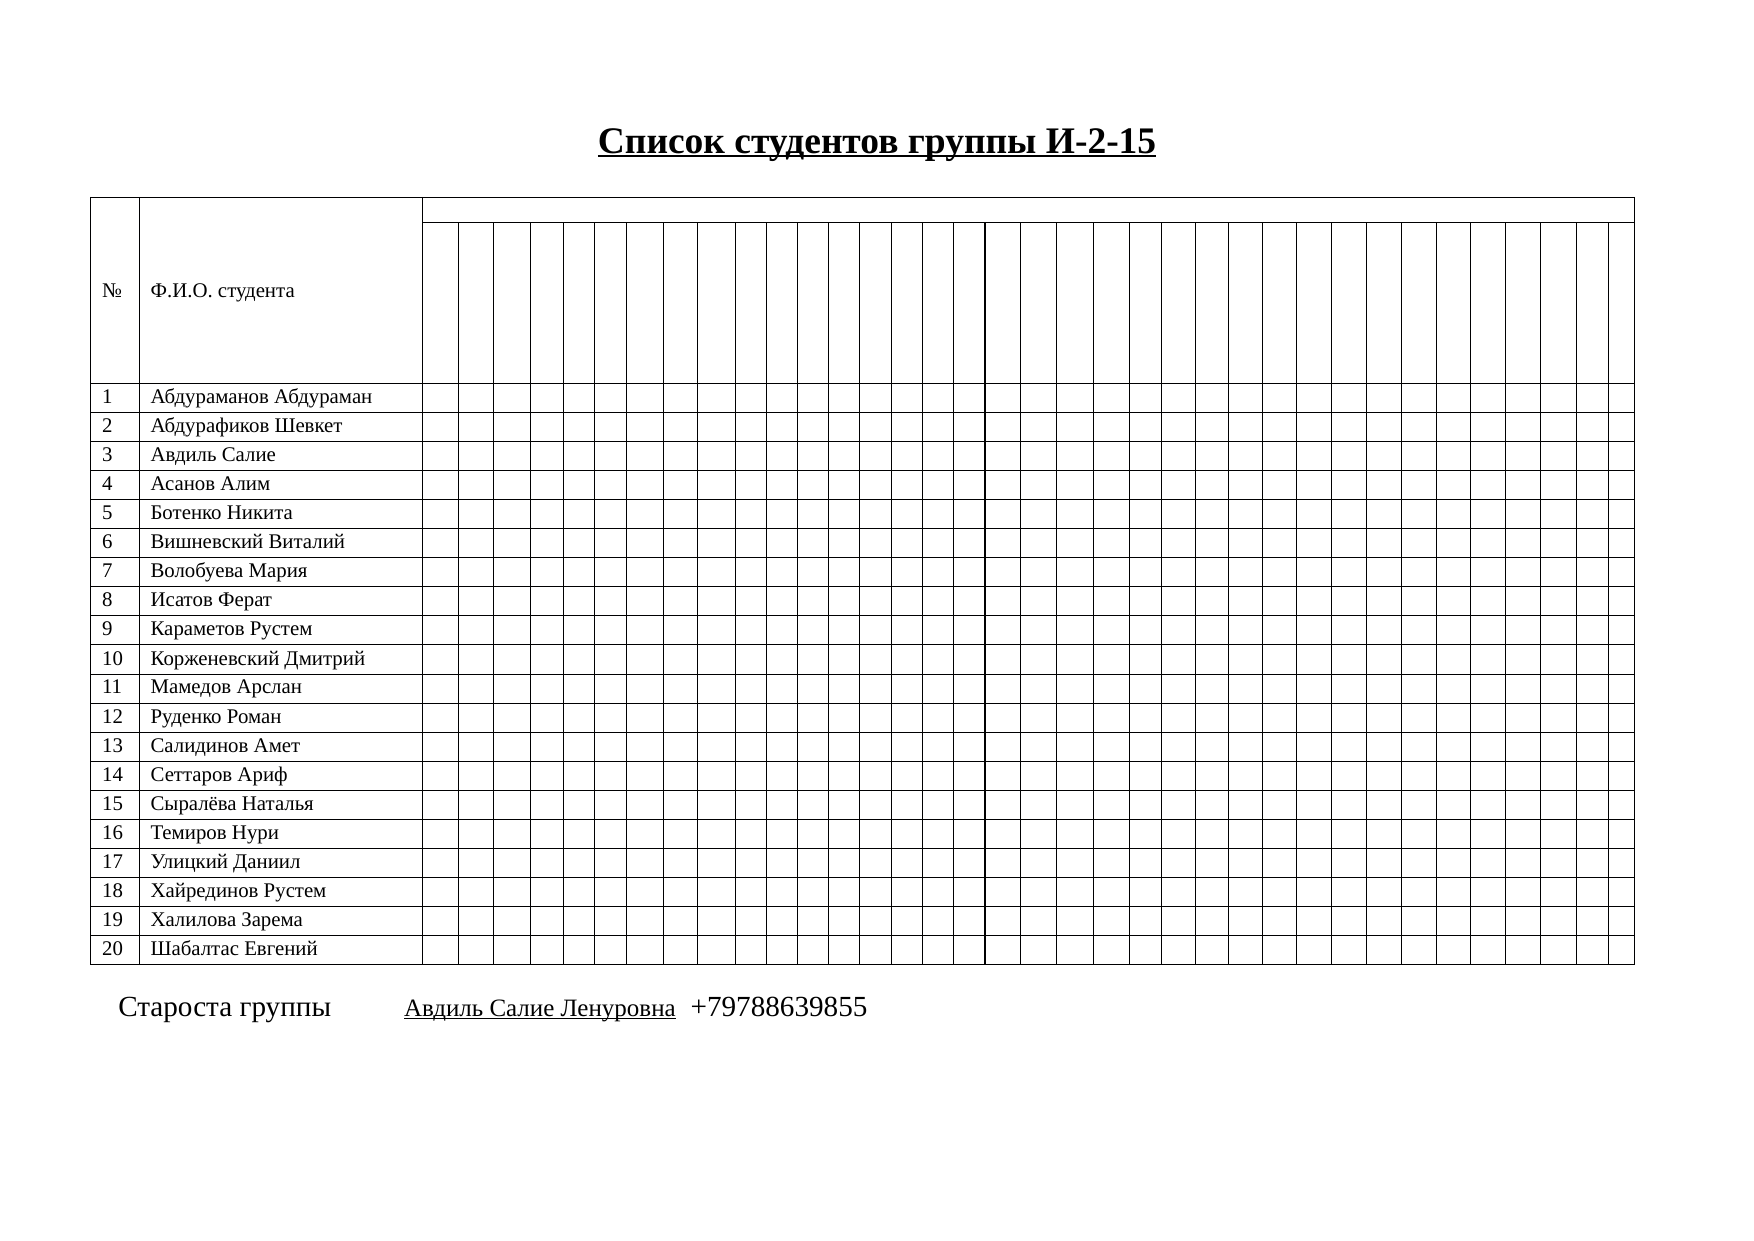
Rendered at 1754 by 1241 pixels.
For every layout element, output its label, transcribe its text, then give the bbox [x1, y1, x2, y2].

table_cell [892, 413, 922, 441]
table_cell [892, 791, 922, 819]
table_cell [564, 471, 594, 499]
table_cell [1437, 907, 1470, 935]
table_cell [531, 500, 563, 528]
table_cell [627, 820, 663, 848]
table_cell [459, 762, 493, 790]
table_cell [698, 442, 735, 470]
table_cell [1332, 704, 1366, 732]
table_cell [1332, 733, 1366, 761]
table_cell [860, 645, 891, 673]
table_cell [1332, 645, 1366, 673]
table_cell 4 [91, 471, 139, 499]
table_cell [892, 558, 922, 586]
table_cell Темиров Нури [140, 820, 422, 848]
table_cell [1094, 223, 1129, 383]
table_cell [892, 907, 922, 935]
table_cell [423, 675, 458, 702]
table_cell [1130, 529, 1161, 557]
table_cell [1577, 529, 1608, 557]
table_cell [767, 820, 797, 848]
table_cell [1471, 936, 1505, 964]
table_cell [595, 413, 626, 441]
table_cell [1094, 471, 1129, 499]
table_cell [1229, 762, 1262, 790]
table_cell [860, 442, 891, 470]
table_cell Абдураманов Абдураман [140, 384, 422, 412]
table_cell 16 [91, 820, 139, 848]
table_cell [1094, 413, 1129, 441]
table_cell [1506, 384, 1540, 412]
table_cell [736, 384, 766, 412]
table_cell Абдурафиков Шевкет [140, 413, 422, 441]
table_cell Хайрединов Рустем [140, 878, 422, 906]
table_cell [1332, 616, 1366, 644]
table_cell [627, 529, 663, 557]
table_cell [986, 762, 1020, 790]
table_cell [1162, 849, 1195, 877]
table_cell [923, 587, 953, 615]
table_cell [494, 529, 530, 557]
table_cell [1577, 442, 1608, 470]
table_cell [1332, 471, 1366, 499]
table_cell [923, 762, 953, 790]
table_cell [1057, 704, 1093, 732]
table_cell [798, 442, 828, 470]
table_cell [564, 704, 594, 732]
table_cell [954, 616, 984, 644]
table_cell [627, 849, 663, 877]
table_cell [698, 704, 735, 732]
table_cell [531, 820, 563, 848]
table_cell [923, 849, 953, 877]
table_cell [892, 384, 922, 412]
table_cell [954, 413, 984, 441]
table_cell [1297, 442, 1331, 470]
table_cell [627, 733, 663, 761]
table_cell [736, 820, 766, 848]
table_cell [627, 500, 663, 528]
table_cell [1471, 907, 1505, 935]
table_cell [1130, 907, 1161, 935]
table_cell [1021, 645, 1056, 673]
table_cell [627, 878, 663, 906]
table_cell [1162, 733, 1195, 761]
table_cell [1437, 616, 1470, 644]
table_cell [627, 704, 663, 732]
table_cell [1057, 500, 1093, 528]
table_cell [664, 936, 697, 964]
table_cell [736, 849, 766, 877]
table_cell Караметов Рустем [140, 616, 422, 644]
table_cell [767, 384, 797, 412]
table_cell [531, 558, 563, 586]
table_cell [892, 500, 922, 528]
table_cell [1437, 223, 1470, 383]
table_cell [1541, 762, 1576, 790]
table_cell [459, 413, 493, 441]
table_cell [1297, 762, 1331, 790]
table_cell [1541, 529, 1576, 557]
table_cell [698, 587, 735, 615]
table_cell [627, 791, 663, 819]
table_cell [1367, 529, 1401, 557]
table_cell [1094, 849, 1129, 877]
table_cell [627, 587, 663, 615]
table_cell [1471, 791, 1505, 819]
table_cell [423, 500, 458, 528]
table_cell [1263, 587, 1296, 615]
table_cell [564, 878, 594, 906]
table_cell [1229, 558, 1262, 586]
table_cell [664, 616, 697, 644]
table_cell [767, 645, 797, 673]
table_cell [1609, 675, 1634, 702]
table_cell [1402, 849, 1436, 877]
table_cell [1263, 791, 1296, 819]
table_cell [627, 645, 663, 673]
table_cell [1471, 733, 1505, 761]
table_cell 6 [91, 529, 139, 557]
table_cell [1541, 675, 1576, 702]
table_cell [1057, 384, 1093, 412]
table_cell [1506, 587, 1540, 615]
table_cell [736, 500, 766, 528]
table_cell [1402, 223, 1436, 383]
table_cell [1332, 413, 1366, 441]
table_cell [1577, 587, 1608, 615]
table_cell [595, 529, 626, 557]
table_cell [1541, 587, 1576, 615]
table_cell [627, 413, 663, 441]
table_cell [986, 500, 1020, 528]
table_cell [531, 471, 563, 499]
table_cell [1437, 878, 1470, 906]
table_cell [1021, 558, 1056, 586]
table_cell [1130, 791, 1161, 819]
table_cell [1402, 587, 1436, 615]
table_cell Руденко Роман [140, 704, 422, 732]
table_cell [1130, 733, 1161, 761]
table_cell [1094, 384, 1129, 412]
table_cell [1437, 413, 1470, 441]
table_cell [1437, 500, 1470, 528]
table_cell [767, 471, 797, 499]
table_cell [564, 849, 594, 877]
table_cell [860, 762, 891, 790]
table_cell [1297, 849, 1331, 877]
table_cell [767, 616, 797, 644]
table_cell [986, 907, 1020, 935]
table_cell [829, 675, 859, 702]
table_cell [1094, 907, 1129, 935]
table_cell [494, 936, 530, 964]
table_cell [1297, 907, 1331, 935]
table_cell [1094, 791, 1129, 819]
table_cell [1130, 704, 1161, 732]
table_cell [1577, 471, 1608, 499]
table_cell [798, 558, 828, 586]
table_cell [1162, 791, 1195, 819]
table_cell [459, 500, 493, 528]
table_cell [1196, 384, 1228, 412]
table_cell [423, 733, 458, 761]
table_cell [531, 223, 563, 383]
table_cell [1130, 500, 1161, 528]
table_cell [1437, 558, 1470, 586]
table_cell [1402, 471, 1436, 499]
table_cell [494, 645, 530, 673]
table_cell [595, 733, 626, 761]
table_cell [1609, 936, 1634, 964]
table_cell [664, 878, 697, 906]
table_cell [1196, 500, 1228, 528]
table_cell Салидинов Амет [140, 733, 422, 761]
table_cell [1196, 733, 1228, 761]
table_cell [1541, 849, 1576, 877]
table_cell [1541, 907, 1576, 935]
table_cell [1577, 791, 1608, 819]
table_cell [1021, 471, 1056, 499]
table_cell [1263, 849, 1296, 877]
table_cell [1021, 442, 1056, 470]
table_cell [1367, 820, 1401, 848]
table_cell [1094, 529, 1129, 557]
table_cell [860, 558, 891, 586]
table_cell [1229, 704, 1262, 732]
table_cell [1437, 820, 1470, 848]
table_cell [1506, 500, 1540, 528]
table_cell [1437, 849, 1470, 877]
table_cell [664, 704, 697, 732]
table_cell [892, 587, 922, 615]
table_cell [1057, 413, 1093, 441]
table_cell [1471, 675, 1505, 702]
table_cell [1057, 820, 1093, 848]
table_cell [1229, 223, 1262, 383]
table_cell [1263, 907, 1296, 935]
table_cell [954, 675, 984, 702]
table_cell [1263, 616, 1296, 644]
table_cell [767, 442, 797, 470]
table_cell [1094, 733, 1129, 761]
table_cell [698, 500, 735, 528]
table_cell [1229, 849, 1262, 877]
table_cell [595, 791, 626, 819]
table_cell [892, 675, 922, 702]
table_cell [1506, 733, 1540, 761]
table_cell [923, 645, 953, 673]
table_cell [923, 442, 953, 470]
table_cell [986, 733, 1020, 761]
table_cell [494, 675, 530, 702]
table_cell [1471, 471, 1505, 499]
table_cell [1367, 616, 1401, 644]
table_cell [1130, 849, 1161, 877]
table_cell [1609, 704, 1634, 732]
table_cell [829, 384, 859, 412]
table_cell [798, 616, 828, 644]
table_cell [664, 413, 697, 441]
table_cell Халилова Зарема [140, 907, 422, 935]
table_cell [923, 471, 953, 499]
table_cell [860, 529, 891, 557]
table_cell 18 [91, 878, 139, 906]
table_cell [1130, 384, 1161, 412]
table_cell [767, 936, 797, 964]
table_cell [1021, 820, 1056, 848]
table_cell [767, 849, 797, 877]
table_cell [1094, 936, 1129, 964]
table_cell [595, 820, 626, 848]
table_cell [1229, 878, 1262, 906]
table_cell [423, 907, 458, 935]
table_cell [1229, 529, 1262, 557]
table_cell [736, 645, 766, 673]
table_cell [1541, 936, 1576, 964]
table_cell [1402, 384, 1436, 412]
table_cell [1367, 500, 1401, 528]
table_cell [1162, 936, 1195, 964]
table_cell [698, 384, 735, 412]
table_cell [1021, 223, 1056, 383]
table_cell [531, 762, 563, 790]
table_cell [798, 762, 828, 790]
table_cell [1263, 384, 1296, 412]
table_cell [698, 849, 735, 877]
table_cell [459, 820, 493, 848]
table_cell [1609, 384, 1634, 412]
table_cell [1609, 645, 1634, 673]
table_cell [923, 384, 953, 412]
table_cell [423, 820, 458, 848]
table_cell [564, 223, 594, 383]
table_cell [698, 471, 735, 499]
table_cell Авдиль Салие [140, 442, 422, 470]
table_cell [829, 471, 859, 499]
table_cell [1196, 936, 1228, 964]
table_cell [1437, 587, 1470, 615]
table_cell [1402, 500, 1436, 528]
table_cell [1577, 733, 1608, 761]
table_cell [767, 529, 797, 557]
table_cell [664, 791, 697, 819]
table_cell [1162, 471, 1195, 499]
table_cell [1229, 675, 1262, 702]
table_cell [829, 223, 859, 383]
table_cell [767, 704, 797, 732]
table_cell [829, 587, 859, 615]
table_cell [954, 762, 984, 790]
table_cell [923, 616, 953, 644]
table_cell [1057, 471, 1093, 499]
table_cell [1130, 645, 1161, 673]
table_cell [459, 675, 493, 702]
table_cell [954, 849, 984, 877]
table_cell [736, 704, 766, 732]
table_cell [423, 558, 458, 586]
table_cell [829, 762, 859, 790]
table_cell [1094, 500, 1129, 528]
table_cell [986, 471, 1020, 499]
table_cell [595, 762, 626, 790]
table_cell [1130, 442, 1161, 470]
table_cell [664, 762, 697, 790]
table_cell [1196, 471, 1228, 499]
table_cell [564, 675, 594, 702]
table_cell Корженевский Дмитрий [140, 645, 422, 673]
table_cell [1471, 442, 1505, 470]
table_cell [1229, 587, 1262, 615]
table_cell [860, 907, 891, 935]
table_cell [923, 529, 953, 557]
table_cell [664, 500, 697, 528]
table_cell [892, 878, 922, 906]
table_cell [698, 558, 735, 586]
table_cell [954, 645, 984, 673]
table_cell [1471, 616, 1505, 644]
table_cell [736, 616, 766, 644]
table_cell [1263, 500, 1296, 528]
table_cell [1263, 645, 1296, 673]
table_cell [1094, 645, 1129, 673]
table_cell [531, 675, 563, 702]
table_cell [1609, 616, 1634, 644]
table_cell [1263, 820, 1296, 848]
table_cell [1021, 500, 1056, 528]
table_cell [564, 558, 594, 586]
table_cell [892, 616, 922, 644]
table_cell [1094, 820, 1129, 848]
table_cell [954, 820, 984, 848]
table_cell [1402, 413, 1436, 441]
table_cell [767, 907, 797, 935]
table_cell 15 [91, 791, 139, 819]
table_cell [494, 384, 530, 412]
table_cell [798, 849, 828, 877]
table_cell [459, 384, 493, 412]
table_cell [1609, 529, 1634, 557]
table_cell [1057, 442, 1093, 470]
table_cell [1437, 733, 1470, 761]
table_cell [1021, 878, 1056, 906]
table_cell [627, 223, 663, 383]
table_cell [1541, 223, 1576, 383]
table_cell [923, 223, 953, 383]
table_cell [564, 587, 594, 615]
table_cell [767, 558, 797, 586]
table_cell [1367, 384, 1401, 412]
table_cell [1263, 471, 1296, 499]
table_cell [1402, 675, 1436, 702]
table_cell [664, 820, 697, 848]
table_cell [1609, 878, 1634, 906]
table_cell [494, 587, 530, 615]
table_cell [1229, 471, 1262, 499]
table_cell 13 [91, 733, 139, 761]
table_cell [1057, 849, 1093, 877]
table_cell [1506, 442, 1540, 470]
table_cell [1437, 791, 1470, 819]
table_cell [1297, 704, 1331, 732]
table_cell Асанов Алим [140, 471, 422, 499]
table_cell 3 [91, 442, 139, 470]
table_cell [627, 616, 663, 644]
table_cell [1609, 223, 1634, 383]
table_cell 8 [91, 587, 139, 615]
table_cell [1367, 587, 1401, 615]
table_cell [798, 936, 828, 964]
table_cell [923, 733, 953, 761]
table_cell [829, 907, 859, 935]
table_cell [1402, 878, 1436, 906]
table_cell [1162, 820, 1195, 848]
table_cell [494, 223, 530, 383]
table_cell 9 [91, 616, 139, 644]
table_cell [1021, 733, 1056, 761]
table_cell [1263, 733, 1296, 761]
table_cell [892, 529, 922, 557]
table_cell [892, 849, 922, 877]
table_cell [860, 223, 891, 383]
table_header № [91, 198, 139, 383]
table_cell [423, 849, 458, 877]
table_cell [1577, 878, 1608, 906]
table_cell 12 [91, 704, 139, 732]
table_cell [531, 645, 563, 673]
table_cell [1094, 878, 1129, 906]
table_cell [698, 820, 735, 848]
table_cell [892, 733, 922, 761]
table_cell [1577, 849, 1608, 877]
table_cell [664, 675, 697, 702]
table_cell [860, 791, 891, 819]
table_cell [986, 849, 1020, 877]
table_cell [1437, 645, 1470, 673]
table_cell [1437, 471, 1470, 499]
table_cell [494, 878, 530, 906]
table_cell [494, 558, 530, 586]
table_cell [1130, 413, 1161, 441]
table_cell [1471, 878, 1505, 906]
table_cell [1057, 907, 1093, 935]
table_cell [954, 587, 984, 615]
table_cell [1367, 733, 1401, 761]
table_cell [954, 529, 984, 557]
table_cell [1297, 645, 1331, 673]
table_cell [1196, 762, 1228, 790]
table_cell [1130, 675, 1161, 702]
table_cell [798, 529, 828, 557]
table_cell [1196, 558, 1228, 586]
table_cell [595, 616, 626, 644]
table_cell [829, 645, 859, 673]
table_cell [698, 529, 735, 557]
table_cell [1506, 820, 1540, 848]
table_cell [1021, 616, 1056, 644]
table_cell 7 [91, 558, 139, 586]
table_cell [1057, 675, 1093, 702]
table_cell [1057, 529, 1093, 557]
table_cell [664, 587, 697, 615]
table_cell [664, 384, 697, 412]
table_cell [1332, 849, 1366, 877]
table_cell [494, 907, 530, 935]
table_cell [459, 471, 493, 499]
table_cell [1577, 675, 1608, 702]
table_cell [1577, 820, 1608, 848]
table_cell [1196, 791, 1228, 819]
table_cell [494, 762, 530, 790]
table_cell [595, 907, 626, 935]
table_cell [1196, 223, 1228, 383]
table_cell [1541, 471, 1576, 499]
table_cell [986, 616, 1020, 644]
table_cell [736, 936, 766, 964]
table_cell [1196, 704, 1228, 732]
table_cell [860, 849, 891, 877]
table_cell [1297, 878, 1331, 906]
table_cell 19 [91, 907, 139, 935]
table_cell [986, 936, 1020, 964]
table_cell [860, 733, 891, 761]
table_cell [531, 733, 563, 761]
table_cell 5 [91, 500, 139, 528]
table_cell [1196, 675, 1228, 702]
table_cell [1162, 587, 1195, 615]
table_cell [1057, 616, 1093, 644]
table_cell [564, 733, 594, 761]
table_cell [1332, 675, 1366, 702]
table_cell [954, 223, 984, 383]
table_cell [1332, 820, 1366, 848]
table_cell [698, 223, 735, 383]
table_cell [1609, 907, 1634, 935]
table_cell [1196, 820, 1228, 848]
table_cell [459, 442, 493, 470]
table_cell [1162, 442, 1195, 470]
table_cell [1471, 500, 1505, 528]
table_cell [698, 645, 735, 673]
table_cell [1332, 907, 1366, 935]
table_cell [892, 704, 922, 732]
table_cell [531, 907, 563, 935]
table_cell [1130, 878, 1161, 906]
table_cell [1332, 558, 1366, 586]
table_cell [1196, 849, 1228, 877]
table_cell [1297, 384, 1331, 412]
table_cell [892, 645, 922, 673]
table_cell [1057, 878, 1093, 906]
table_cell [1577, 413, 1608, 441]
table_cell [1229, 413, 1262, 441]
table_cell [1263, 936, 1296, 964]
table_cell [829, 791, 859, 819]
table_cell [986, 791, 1020, 819]
table_cell [1367, 223, 1401, 383]
table_cell [423, 704, 458, 732]
table_cell [664, 733, 697, 761]
table_cell [954, 500, 984, 528]
table_cell [736, 907, 766, 935]
table_cell [1297, 936, 1331, 964]
table_cell [1471, 558, 1505, 586]
table_cell [923, 500, 953, 528]
table_cell [1297, 529, 1331, 557]
table_cell [698, 616, 735, 644]
table_cell [1609, 587, 1634, 615]
table_cell [1367, 558, 1401, 586]
table_cell [1130, 936, 1161, 964]
table_cell 17 [91, 849, 139, 877]
table_cell [564, 529, 594, 557]
table_cell [1541, 500, 1576, 528]
table_cell [1297, 733, 1331, 761]
table_cell [1609, 442, 1634, 470]
table_cell [698, 936, 735, 964]
table_cell [698, 878, 735, 906]
table_cell [595, 936, 626, 964]
table_cell [1057, 733, 1093, 761]
table_cell [1196, 529, 1228, 557]
table_cell [892, 936, 922, 964]
table_cell [1196, 616, 1228, 644]
table_cell [595, 223, 626, 383]
table_cell [494, 791, 530, 819]
table_cell [1577, 907, 1608, 935]
table_cell [564, 791, 594, 819]
table_cell [860, 616, 891, 644]
table_cell [860, 500, 891, 528]
table_cell [1021, 791, 1056, 819]
table_cell [459, 907, 493, 935]
table_cell [1541, 791, 1576, 819]
table_cell [923, 413, 953, 441]
table_cell [798, 878, 828, 906]
table_cell [986, 675, 1020, 702]
table_cell [1162, 558, 1195, 586]
table_cell [595, 704, 626, 732]
table_cell [736, 413, 766, 441]
table_cell [798, 587, 828, 615]
table_cell [1577, 704, 1608, 732]
table_cell [1367, 471, 1401, 499]
table_cell [923, 936, 953, 964]
table_cell [531, 529, 563, 557]
table_cell [829, 878, 859, 906]
table_cell [423, 645, 458, 673]
table_cell [1367, 762, 1401, 790]
table_cell [1229, 645, 1262, 673]
table_cell [1506, 223, 1540, 383]
table_cell [1130, 223, 1161, 383]
table_cell [860, 675, 891, 702]
table_cell [1367, 442, 1401, 470]
table_cell [1196, 413, 1228, 441]
table_cell [627, 558, 663, 586]
table_cell [860, 936, 891, 964]
table_cell [531, 791, 563, 819]
table_cell [798, 907, 828, 935]
table_cell [1367, 936, 1401, 964]
table_cell [1541, 878, 1576, 906]
table_cell [1367, 791, 1401, 819]
table_cell [1506, 675, 1540, 702]
table_cell [767, 587, 797, 615]
table_cell [1402, 820, 1436, 848]
table_cell [954, 733, 984, 761]
table_cell [531, 413, 563, 441]
table_cell [829, 558, 859, 586]
table_cell [1506, 645, 1540, 673]
table_cell 2 [91, 413, 139, 441]
table_cell [1297, 500, 1331, 528]
table_cell [736, 587, 766, 615]
table_cell [1229, 384, 1262, 412]
table_cell Вишневский Виталий [140, 529, 422, 557]
table_cell [736, 733, 766, 761]
table_cell [1541, 733, 1576, 761]
table_cell [1541, 442, 1576, 470]
table_cell [1021, 413, 1056, 441]
table_cell [1263, 413, 1296, 441]
table_cell [1162, 675, 1195, 702]
table_cell [1577, 384, 1608, 412]
table_cell [1577, 645, 1608, 673]
table_cell [595, 442, 626, 470]
table_cell [564, 907, 594, 935]
table_cell [531, 704, 563, 732]
table_cell [1437, 675, 1470, 702]
table_cell [1229, 500, 1262, 528]
table_cell [1162, 500, 1195, 528]
table_cell [1609, 558, 1634, 586]
table_cell [767, 733, 797, 761]
table_cell [459, 704, 493, 732]
table_cell [736, 529, 766, 557]
table_cell [627, 936, 663, 964]
table_cell [1057, 936, 1093, 964]
table_cell [1541, 704, 1576, 732]
table_cell [1162, 384, 1195, 412]
table_cell [531, 849, 563, 877]
table_cell [954, 791, 984, 819]
table_cell [923, 791, 953, 819]
table_cell [954, 878, 984, 906]
table_cell [459, 936, 493, 964]
table_cell [595, 558, 626, 586]
table_cell [986, 384, 1020, 412]
table_cell [1471, 645, 1505, 673]
table_cell [860, 384, 891, 412]
table_cell [459, 733, 493, 761]
table_cell [1297, 413, 1331, 441]
table_cell [954, 442, 984, 470]
table_cell [1332, 936, 1366, 964]
table_cell [954, 384, 984, 412]
table_cell [1506, 558, 1540, 586]
table_cell [531, 442, 563, 470]
table_cell [1263, 529, 1296, 557]
table_cell [986, 587, 1020, 615]
table_cell [1541, 558, 1576, 586]
table_cell [564, 820, 594, 848]
table_cell [1196, 645, 1228, 673]
table_cell [954, 471, 984, 499]
table_cell [1263, 558, 1296, 586]
table_cell [1332, 529, 1366, 557]
table_cell [627, 907, 663, 935]
table_cell [1332, 223, 1366, 383]
table_cell [1229, 733, 1262, 761]
table_cell [1130, 558, 1161, 586]
table_cell [1437, 529, 1470, 557]
table_cell [1263, 878, 1296, 906]
table_cell [595, 384, 626, 412]
table_cell [736, 442, 766, 470]
table_cell [736, 471, 766, 499]
table_cell [1057, 762, 1093, 790]
table_cell [564, 645, 594, 673]
table_cell [767, 413, 797, 441]
table_cell [1332, 878, 1366, 906]
table_cell [1130, 820, 1161, 848]
table_cell [1402, 558, 1436, 586]
table_cell [459, 529, 493, 557]
table_cell [736, 558, 766, 586]
table_cell [798, 500, 828, 528]
table_cell [736, 878, 766, 906]
table_cell [798, 384, 828, 412]
table_cell [798, 645, 828, 673]
table_cell [1367, 849, 1401, 877]
table_cell [1471, 820, 1505, 848]
table_cell Шабалтас Евгений [140, 936, 422, 964]
table_cell [736, 675, 766, 702]
table_cell [1297, 791, 1331, 819]
table_cell [1577, 616, 1608, 644]
table_cell [1577, 223, 1608, 383]
table_cell [1021, 762, 1056, 790]
table_cell [1196, 878, 1228, 906]
table_cell [1332, 384, 1366, 412]
table_cell [829, 500, 859, 528]
table_cell [698, 791, 735, 819]
table_cell Сеттаров Ариф [140, 762, 422, 790]
table_cell [564, 384, 594, 412]
table_cell [423, 223, 458, 383]
table_cell [923, 704, 953, 732]
table_cell [1162, 223, 1195, 383]
table_cell [860, 471, 891, 499]
table_cell [494, 471, 530, 499]
table_cell [1057, 791, 1093, 819]
table_cell [1094, 762, 1129, 790]
table_cell [1402, 442, 1436, 470]
table_cell [798, 223, 828, 383]
table_cell [564, 936, 594, 964]
table_cell Улицкий Даниил [140, 849, 422, 877]
table_cell [986, 558, 1020, 586]
table_cell [860, 704, 891, 732]
table_cell [1577, 500, 1608, 528]
table_cell [1506, 471, 1540, 499]
table_cell [892, 223, 922, 383]
table_cell [423, 471, 458, 499]
table_cell [664, 223, 697, 383]
table_header [423, 198, 1634, 222]
table_cell [1609, 471, 1634, 499]
table_cell [736, 223, 766, 383]
table_cell [923, 907, 953, 935]
table_cell [1541, 820, 1576, 848]
table_cell [829, 413, 859, 441]
table_cell [923, 558, 953, 586]
table_cell [1229, 791, 1262, 819]
table_cell [1367, 675, 1401, 702]
table_cell [459, 878, 493, 906]
table_cell [860, 878, 891, 906]
table_cell [1021, 704, 1056, 732]
table_cell [1332, 442, 1366, 470]
table_cell 1 [91, 384, 139, 412]
table_cell [1437, 762, 1470, 790]
table_cell [1577, 936, 1608, 964]
table_cell [494, 849, 530, 877]
table_cell [767, 791, 797, 819]
table_cell [1094, 442, 1129, 470]
text Староста группы Авдиль Салие Ленуровна +79788639855 [118, 989, 1636, 1023]
table_cell [595, 849, 626, 877]
table_cell [1297, 616, 1331, 644]
table_cell [829, 820, 859, 848]
table_cell [698, 733, 735, 761]
table_cell [892, 442, 922, 470]
table_cell Ботенко Никита [140, 500, 422, 528]
table_cell [736, 762, 766, 790]
table_cell [798, 675, 828, 702]
table_cell [1297, 223, 1331, 383]
table_cell [531, 878, 563, 906]
table_cell [1162, 704, 1195, 732]
table_cell [1609, 500, 1634, 528]
table_cell [627, 675, 663, 702]
table_cell [1437, 704, 1470, 732]
table_cell [664, 645, 697, 673]
table_cell [1609, 849, 1634, 877]
table_cell [423, 878, 458, 906]
table_cell [1332, 500, 1366, 528]
table_cell [423, 384, 458, 412]
table_cell [459, 645, 493, 673]
table_cell [459, 791, 493, 819]
table_cell [986, 223, 1020, 383]
table_cell [564, 500, 594, 528]
text Список студентов группы И-2-15 [118, 118, 1636, 161]
table_cell [954, 704, 984, 732]
table_cell 14 [91, 762, 139, 790]
table_cell [1437, 384, 1470, 412]
table_cell [494, 704, 530, 732]
table_cell [595, 675, 626, 702]
table_cell [829, 936, 859, 964]
table_cell [423, 936, 458, 964]
table_cell [1229, 907, 1262, 935]
table_cell [627, 762, 663, 790]
table_cell [923, 675, 953, 702]
table_cell [954, 936, 984, 964]
table_cell [1471, 384, 1505, 412]
table_cell [829, 704, 859, 732]
table_cell [1367, 704, 1401, 732]
table_cell 10 [91, 645, 139, 673]
table_cell [1196, 907, 1228, 935]
table_cell [1229, 820, 1262, 848]
table_cell Мамедов Арслан [140, 675, 422, 702]
table_cell [1297, 471, 1331, 499]
table_cell [1229, 936, 1262, 964]
table_cell [1609, 733, 1634, 761]
table_cell [664, 849, 697, 877]
table_cell [1506, 704, 1540, 732]
table_cell [1196, 587, 1228, 615]
table_cell [1162, 762, 1195, 790]
table_cell [954, 558, 984, 586]
table_cell [1094, 558, 1129, 586]
table_cell [1094, 587, 1129, 615]
table_cell [829, 442, 859, 470]
table_cell [923, 878, 953, 906]
table_cell [1021, 907, 1056, 935]
table_cell [1437, 442, 1470, 470]
table_cell [459, 587, 493, 615]
table_cell [423, 413, 458, 441]
table_cell [1541, 616, 1576, 644]
table_cell [954, 907, 984, 935]
table_cell [423, 587, 458, 615]
table_cell [1367, 878, 1401, 906]
table_cell [627, 442, 663, 470]
table_cell [1263, 704, 1296, 732]
table_cell [1471, 223, 1505, 383]
table_cell [1094, 616, 1129, 644]
table_cell [798, 704, 828, 732]
table_cell [892, 471, 922, 499]
table_cell [1263, 442, 1296, 470]
table_cell [1130, 762, 1161, 790]
table_cell [1471, 704, 1505, 732]
table_cell [698, 413, 735, 441]
table_cell [923, 820, 953, 848]
table_cell [1402, 645, 1436, 673]
table_cell [1609, 413, 1634, 441]
table_cell [1506, 849, 1540, 877]
table_cell [1162, 529, 1195, 557]
table_cell Сыралёва Наталья [140, 791, 422, 819]
table_cell [1609, 762, 1634, 790]
table_cell [1021, 587, 1056, 615]
table_cell [1196, 442, 1228, 470]
table_cell [531, 936, 563, 964]
table_cell [1402, 733, 1436, 761]
table_cell [698, 907, 735, 935]
table_cell [767, 878, 797, 906]
table_cell [595, 645, 626, 673]
table_cell [1021, 936, 1056, 964]
table_cell [1057, 645, 1093, 673]
table_cell [1057, 558, 1093, 586]
table_cell [1541, 413, 1576, 441]
table_cell [767, 675, 797, 702]
table_cell [860, 820, 891, 848]
table_cell [1332, 762, 1366, 790]
table_cell [798, 791, 828, 819]
table_cell [1402, 616, 1436, 644]
table_cell [1297, 587, 1331, 615]
table_cell [1506, 791, 1540, 819]
table_cell [1506, 936, 1540, 964]
table_cell [986, 442, 1020, 470]
table_cell [1297, 820, 1331, 848]
table_cell [664, 442, 697, 470]
table_cell [986, 820, 1020, 848]
table_cell [860, 587, 891, 615]
table_cell [1402, 529, 1436, 557]
table_cell [1609, 820, 1634, 848]
table_cell [1471, 849, 1505, 877]
table_cell [829, 616, 859, 644]
table_cell [767, 223, 797, 383]
table_cell [1541, 645, 1576, 673]
table_cell [1367, 645, 1401, 673]
table_cell [627, 384, 663, 412]
table_cell [423, 529, 458, 557]
table_cell [829, 849, 859, 877]
table_cell [829, 733, 859, 761]
table_cell [767, 500, 797, 528]
table_cell [494, 500, 530, 528]
table_cell [1297, 558, 1331, 586]
table_cell [595, 587, 626, 615]
table_cell [1402, 907, 1436, 935]
table_cell [1229, 616, 1262, 644]
table_cell [1367, 413, 1401, 441]
table_cell [1506, 616, 1540, 644]
table_cell [595, 500, 626, 528]
table_cell [1402, 704, 1436, 732]
table_cell [595, 471, 626, 499]
table_cell [1057, 587, 1093, 615]
table_cell [531, 587, 563, 615]
table_cell [986, 645, 1020, 673]
table_cell [1402, 791, 1436, 819]
table_cell [423, 616, 458, 644]
table_cell [564, 616, 594, 644]
table_cell [459, 849, 493, 877]
table_cell [494, 820, 530, 848]
table_cell [1506, 878, 1540, 906]
table_cell [1471, 413, 1505, 441]
table_cell [1609, 791, 1634, 819]
table_cell [1297, 675, 1331, 702]
table_cell [1263, 762, 1296, 790]
table_cell [1162, 878, 1195, 906]
table_cell [1021, 529, 1056, 557]
table_cell [1332, 791, 1366, 819]
table_cell [986, 413, 1020, 441]
table_cell [1130, 471, 1161, 499]
table_cell [798, 471, 828, 499]
table_cell [1577, 762, 1608, 790]
table_cell [564, 442, 594, 470]
table_cell [698, 675, 735, 702]
table_cell [1402, 936, 1436, 964]
table_cell 11 [91, 675, 139, 702]
table_cell [494, 442, 530, 470]
table_cell [1541, 384, 1576, 412]
table_cell [1130, 616, 1161, 644]
table_cell [1094, 704, 1129, 732]
table_cell [459, 558, 493, 586]
table_cell [698, 762, 735, 790]
table_cell [767, 762, 797, 790]
table_cell [1057, 223, 1093, 383]
table_cell [459, 223, 493, 383]
table_cell [595, 878, 626, 906]
table_cell [494, 733, 530, 761]
table_cell [564, 762, 594, 790]
table_cell [459, 616, 493, 644]
table_cell [1506, 907, 1540, 935]
table_cell [1130, 587, 1161, 615]
table_cell [664, 907, 697, 935]
table_cell [1506, 413, 1540, 441]
table_cell [1021, 849, 1056, 877]
table_cell [494, 413, 530, 441]
table_cell Волобуева Мария [140, 558, 422, 586]
table_cell [798, 413, 828, 441]
table_cell [1471, 529, 1505, 557]
table_cell [798, 820, 828, 848]
table_cell [1021, 384, 1056, 412]
table_cell [1263, 675, 1296, 702]
table_cell [664, 471, 697, 499]
table_cell [1367, 907, 1401, 935]
table_cell [829, 529, 859, 557]
table_cell [892, 762, 922, 790]
table_cell [1506, 762, 1540, 790]
table_cell [1577, 558, 1608, 586]
table_cell [1162, 907, 1195, 935]
table_cell [1229, 442, 1262, 470]
table_cell [736, 791, 766, 819]
table_cell [1162, 616, 1195, 644]
table_cell 20 [91, 936, 139, 964]
table_cell [1162, 645, 1195, 673]
table_cell [1162, 413, 1195, 441]
table_cell [531, 616, 563, 644]
table_cell [1402, 762, 1436, 790]
table_cell [1471, 587, 1505, 615]
table_cell [1094, 675, 1129, 702]
table_header Ф.И.О. студента [140, 198, 422, 383]
table_cell [423, 442, 458, 470]
table_cell [1021, 675, 1056, 702]
table_cell [798, 733, 828, 761]
table_cell [1437, 936, 1470, 964]
table_cell [892, 820, 922, 848]
table_cell [664, 558, 697, 586]
table_cell [986, 878, 1020, 906]
table_cell Исатов Ферат [140, 587, 422, 615]
table_cell [664, 529, 697, 557]
table_cell [860, 413, 891, 441]
table_cell [627, 471, 663, 499]
table_cell [564, 413, 594, 441]
table_cell [1471, 762, 1505, 790]
table_cell [986, 529, 1020, 557]
table_cell [1506, 529, 1540, 557]
table_cell [986, 704, 1020, 732]
table_cell [531, 384, 563, 412]
table_cell [1332, 587, 1366, 615]
table_cell [1263, 223, 1296, 383]
table_cell [423, 762, 458, 790]
table_cell [494, 616, 530, 644]
table_cell [423, 791, 458, 819]
